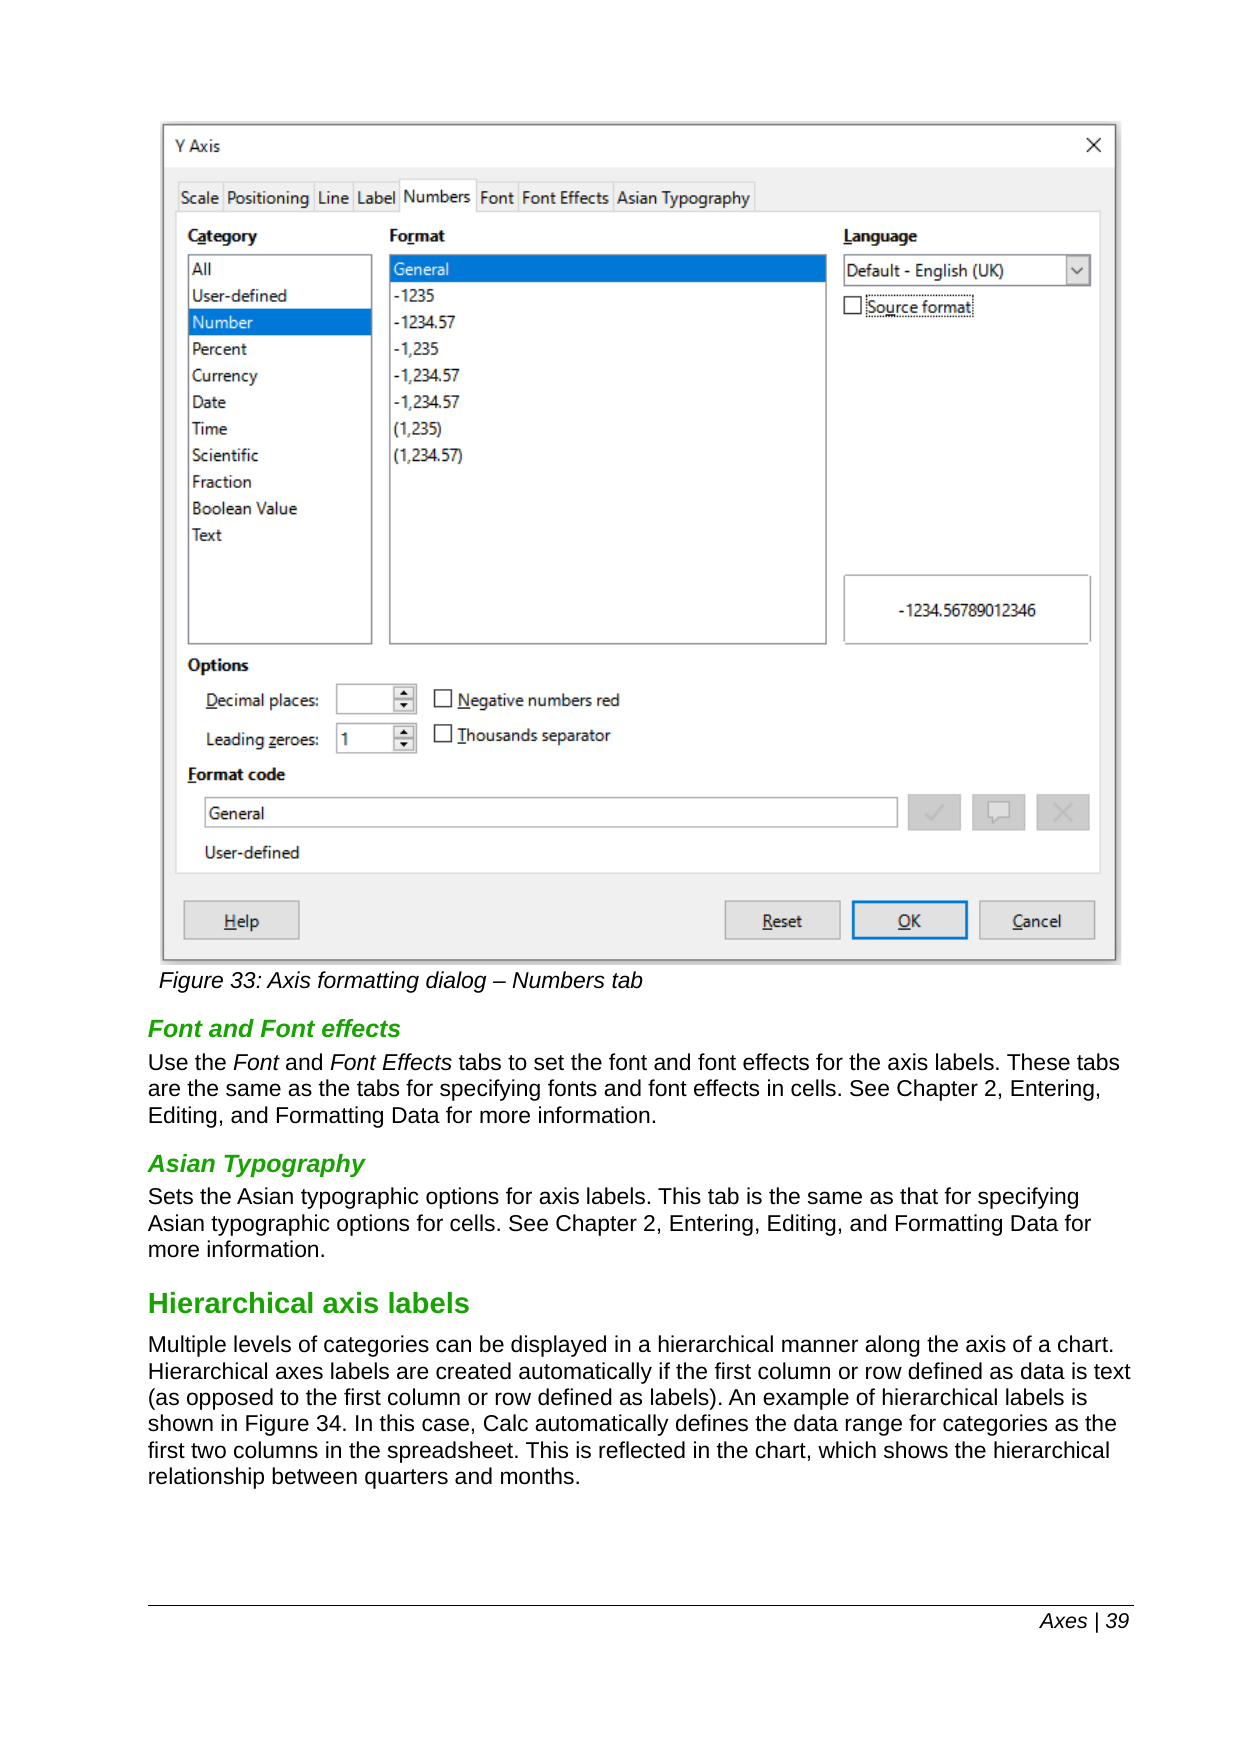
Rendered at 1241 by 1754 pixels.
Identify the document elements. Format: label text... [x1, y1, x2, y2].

subtitle Asian Typography [148, 1149, 1134, 1177]
text Figure 33: Axis formatting dialog – Numbers tab [157, 118, 1124, 994]
text Multiple levels of categories can be displayed in a hierarchical manner along the axis of a chart. Hierarchical axes labels are created automatically if the first column or row defined as data is text (as opposed to the first column or row defined as labels). An example of hierarchical labels is shown in Figure 34. In this case, Calc automatically defines the data range for categories as the first two columns in the spreadsheet. This is reflected in the chart, which shows the hierarchical relationship between quarters and months. [148, 1331, 1134, 1489]
subtitle Hierarchical axis labels [148, 1286, 1134, 1319]
text Sets the Asian typographic options for axis labels. This tab is the same as that for specifying Asian typographic options for cells. See Chapter 2, Entering, Editing, and Formatting Data for more information. [148, 1183, 1134, 1262]
subtitle Font and Font effects [148, 1014, 1134, 1043]
picture [160, 121, 1122, 965]
text Use the Font and Font Effects tabs to set the font and font effects for the axis labels. These tabs are the same as the tabs for specifying fonts and font effects in cells. See Chapter 2, Entering, Editing, and Formatting Data for more information. [148, 1049, 1134, 1128]
